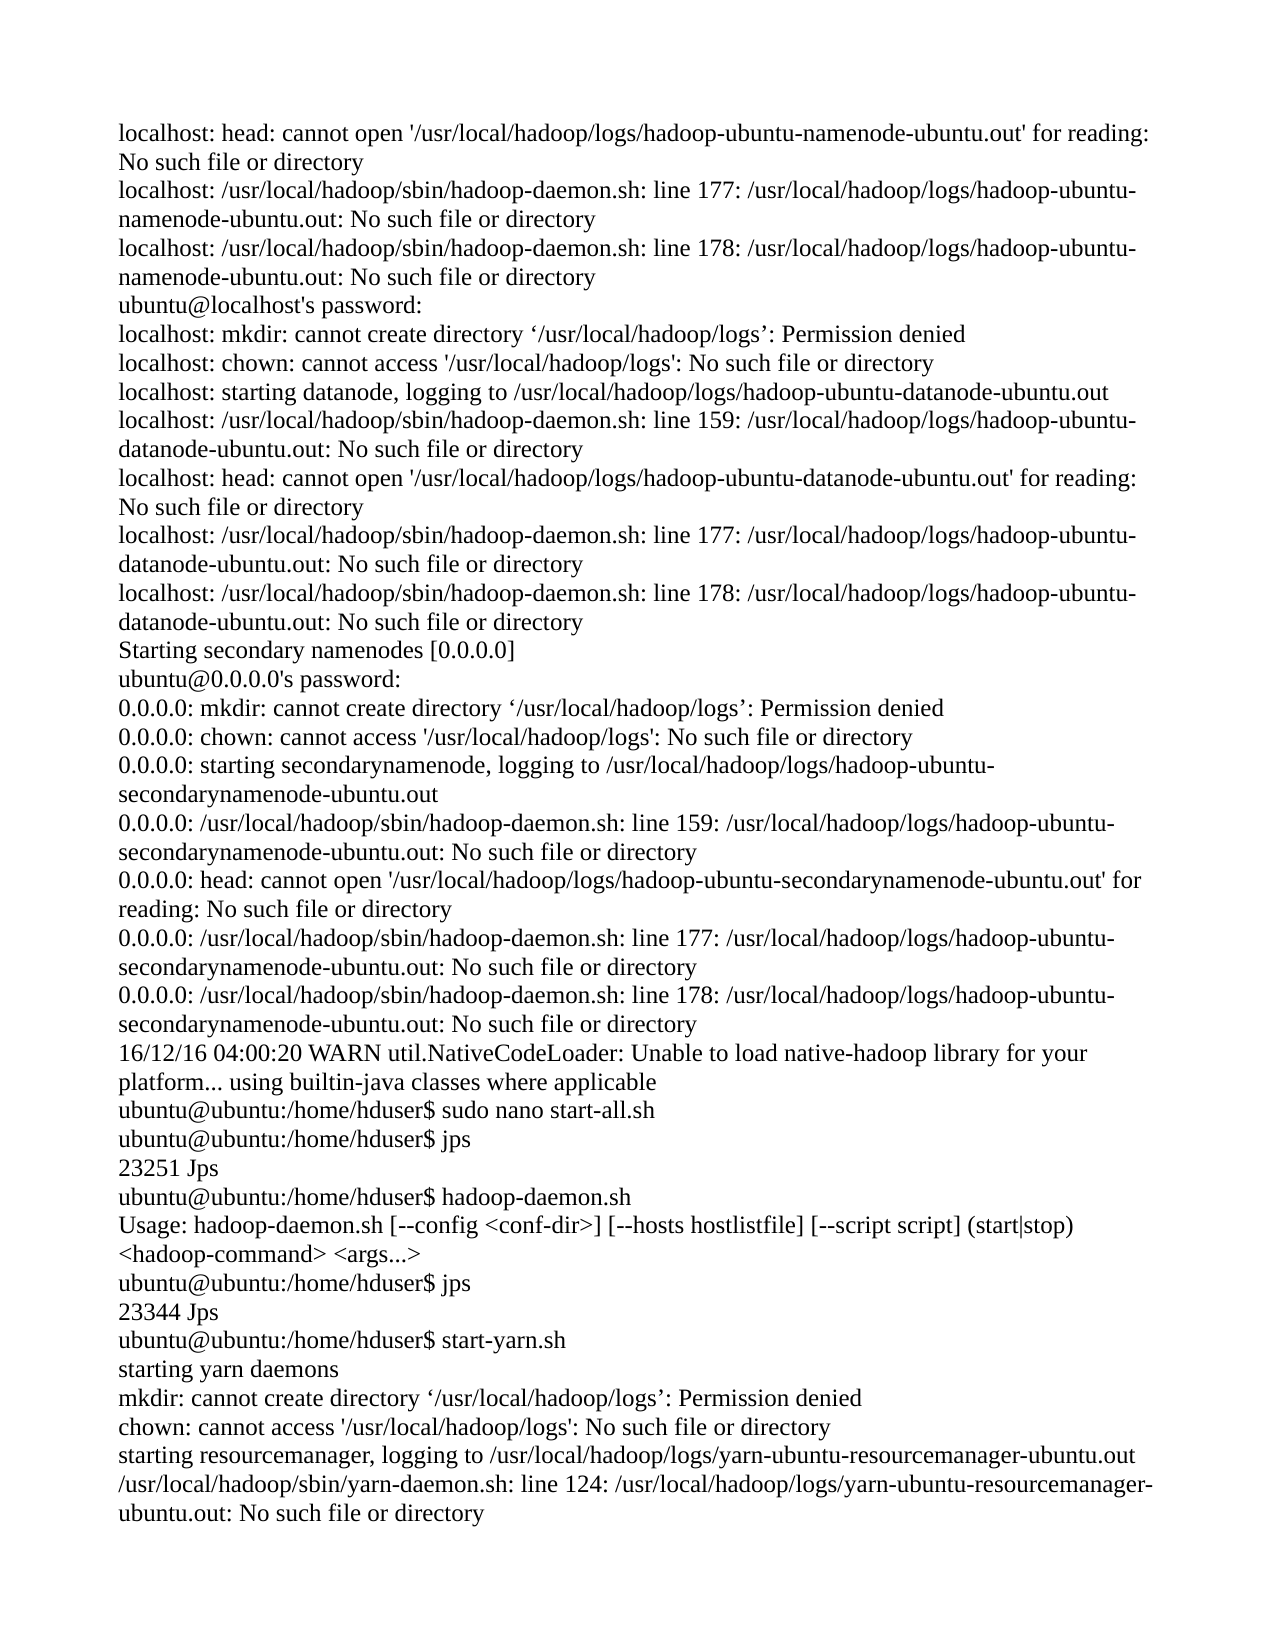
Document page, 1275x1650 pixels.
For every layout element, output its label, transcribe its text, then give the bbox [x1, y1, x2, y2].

text starting yarn daemons [118, 1354, 1157, 1383]
text localhost: head: cannot open '/usr/local/hadoop/logs/hadoop-ubuntu-datanode-ubuntu.out' for reading: No such file or directory [118, 463, 1157, 521]
text localhost: /usr/local/hadoop/sbin/hadoop-daemon.sh: line 178: /usr/local/hadoop/logs/hadoop-ubuntu-namenode-ubuntu.out: No such file or directory [118, 233, 1157, 291]
text 23344 Jps [118, 1297, 1157, 1326]
text ubuntu@localhost's password: [118, 291, 1157, 319]
text 0.0.0.0: head: cannot open '/usr/local/hadoop/logs/hadoop-ubuntu-secondarynamenode-ubuntu.out' for reading: No such file or directory [118, 866, 1157, 923]
text /usr/local/hadoop/sbin/yarn-daemon.sh: line 124: /usr/local/hadoop/logs/yarn-ubuntu-resourcemanager-ubuntu.out: No such file or directory [118, 1469, 1157, 1527]
text localhost: head: cannot open '/usr/local/hadoop/logs/hadoop-ubuntu-namenode-ubuntu.out' for reading: No such file or directory [118, 118, 1157, 176]
text localhost: /usr/local/hadoop/sbin/hadoop-daemon.sh: line 177: /usr/local/hadoop/logs/hadoop-ubuntu-datanode-ubuntu.out: No such file or directory [118, 521, 1157, 578]
text 0.0.0.0: mkdir: cannot create directory ‘/usr/local/hadoop/logs’: Permission denied [118, 693, 1157, 722]
text localhost: chown: cannot access '/usr/local/hadoop/logs': No such file or directory [118, 348, 1157, 377]
text ubuntu@ubuntu:/home/hduser$ jps [118, 1124, 1157, 1153]
text mkdir: cannot create directory ‘/usr/local/hadoop/logs’: Permission denied [118, 1383, 1157, 1412]
text 0.0.0.0: /usr/local/hadoop/sbin/hadoop-daemon.sh: line 177: /usr/local/hadoop/logs/hadoop-ubuntu-secondarynamenode-ubuntu.out: No such file or directory [118, 923, 1157, 981]
text ubuntu@ubuntu:/home/hduser$ jps [118, 1268, 1157, 1297]
text 0.0.0.0: /usr/local/hadoop/sbin/hadoop-daemon.sh: line 159: /usr/local/hadoop/logs/hadoop-ubuntu-secondarynamenode-ubuntu.out: No such file or directory [118, 808, 1157, 866]
text localhost: /usr/local/hadoop/sbin/hadoop-daemon.sh: line 159: /usr/local/hadoop/logs/hadoop-ubuntu-datanode-ubuntu.out: No such file or directory [118, 406, 1157, 463]
text localhost: /usr/local/hadoop/sbin/hadoop-daemon.sh: line 177: /usr/local/hadoop/logs/hadoop-ubuntu-namenode-ubuntu.out: No such file or directory [118, 176, 1157, 233]
text localhost: starting datanode, logging to /usr/local/hadoop/logs/hadoop-ubuntu-datanode-ubuntu.out [118, 377, 1157, 406]
text localhost: /usr/local/hadoop/sbin/hadoop-daemon.sh: line 178: /usr/local/hadoop/logs/hadoop-ubuntu-datanode-ubuntu.out: No such file or directory [118, 578, 1157, 636]
text Usage: hadoop-daemon.sh [--config <conf-dir>] [--hosts hostlistfile] [--script script] (start|stop) <hadoop-command> <args...> [118, 1211, 1157, 1268]
text ubuntu@ubuntu:/home/hduser$ hadoop-daemon.sh [118, 1182, 1157, 1211]
text 0.0.0.0: /usr/local/hadoop/sbin/hadoop-daemon.sh: line 178: /usr/local/hadoop/logs/hadoop-ubuntu-secondarynamenode-ubuntu.out: No such file or directory [118, 981, 1157, 1038]
text localhost: mkdir: cannot create directory ‘/usr/local/hadoop/logs’: Permission denied [118, 319, 1157, 348]
text 16/12/16 04:00:20 WARN util.NativeCodeLoader: Unable to load native-hadoop library for your platform... using builtin-java classes where applicable [118, 1038, 1157, 1096]
text 23251 Jps [118, 1153, 1157, 1182]
text starting resourcemanager, logging to /usr/local/hadoop/logs/yarn-ubuntu-resourcemanager-ubuntu.out [118, 1441, 1157, 1469]
text ubuntu@ubuntu:/home/hduser$ sudo nano start-all.sh [118, 1096, 1157, 1124]
text ubuntu@ubuntu:/home/hduser$ start-yarn.sh [118, 1326, 1157, 1354]
text 0.0.0.0: chown: cannot access '/usr/local/hadoop/logs': No such file or directory [118, 722, 1157, 751]
text Starting secondary namenodes [0.0.0.0] [118, 636, 1157, 664]
text chown: cannot access '/usr/local/hadoop/logs': No such file or directory [118, 1412, 1157, 1441]
text ubuntu@0.0.0.0's password: [118, 664, 1157, 693]
text 0.0.0.0: starting secondarynamenode, logging to /usr/local/hadoop/logs/hadoop-ubuntu-secondarynamenode-ubuntu.out [118, 751, 1157, 808]
